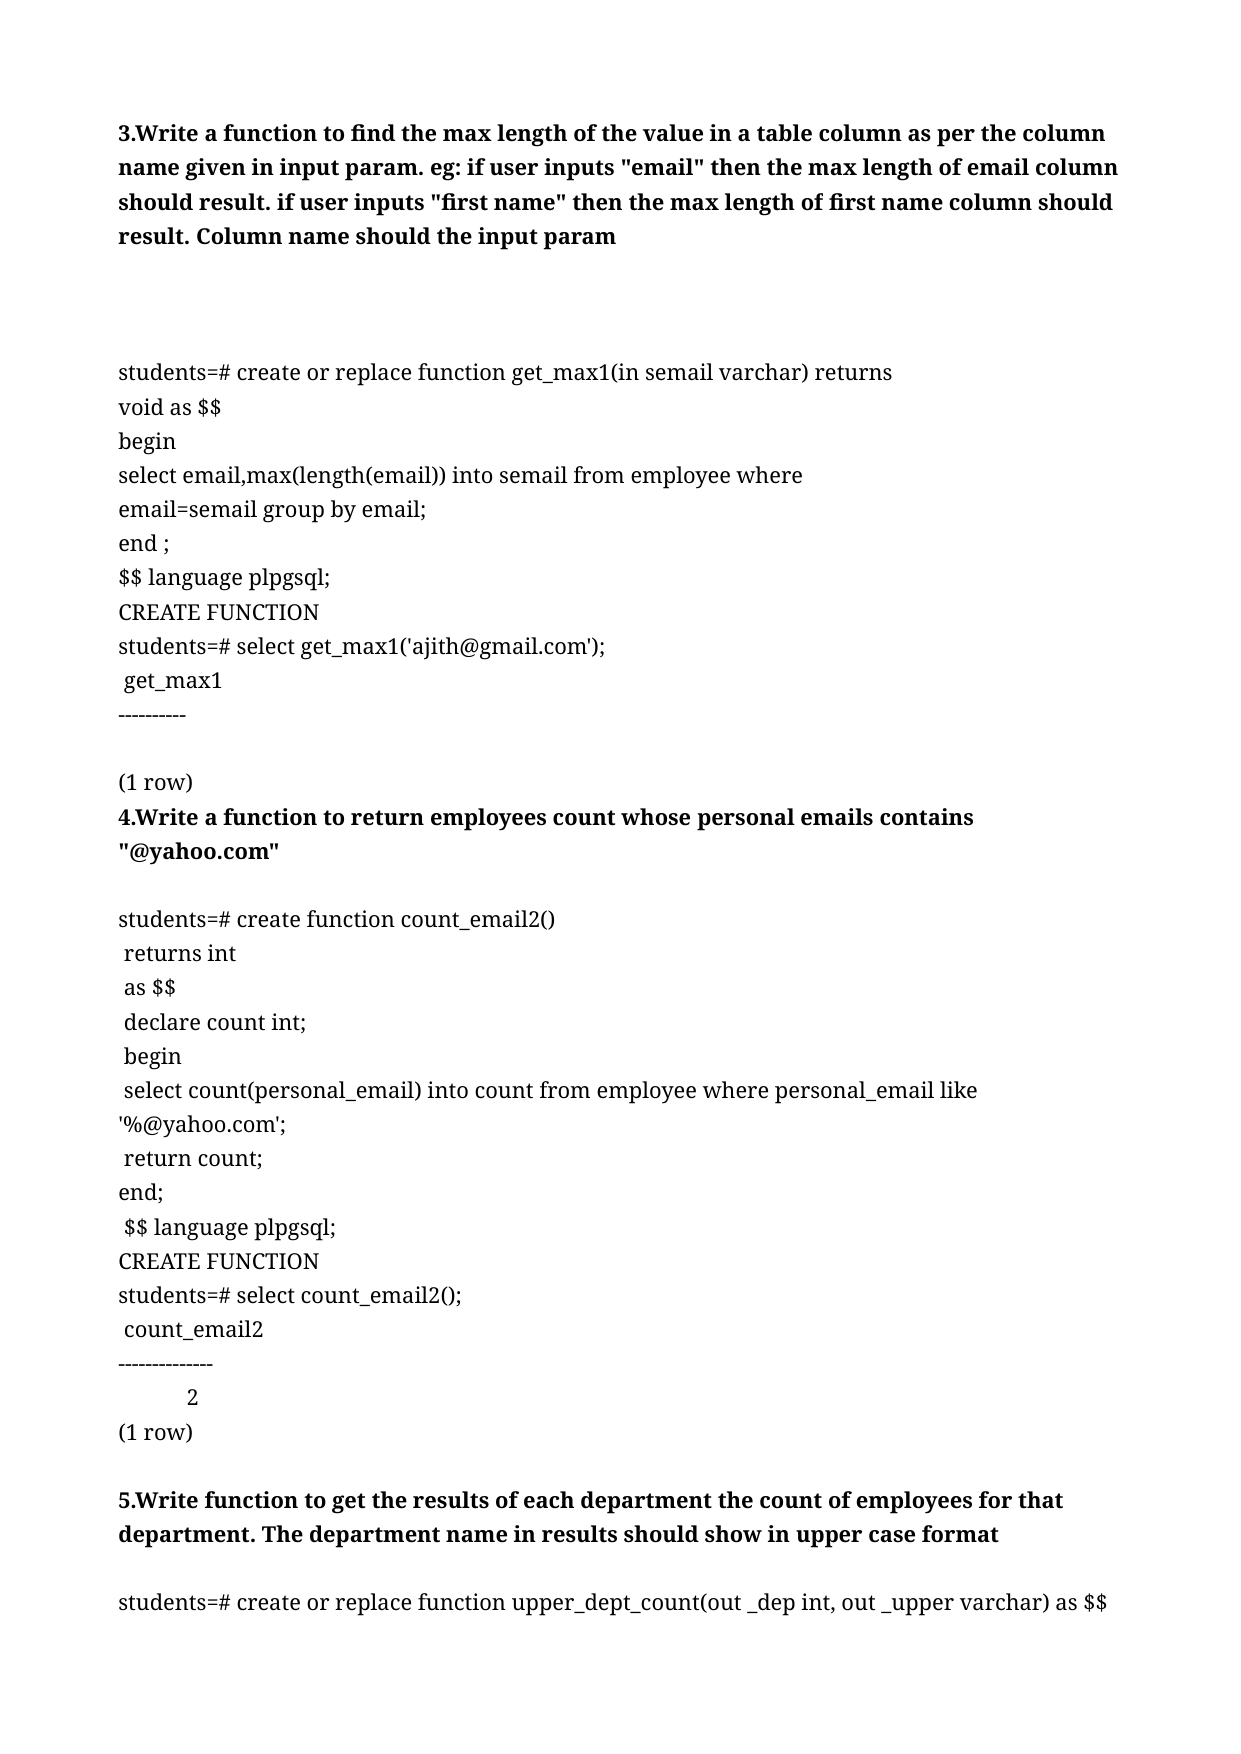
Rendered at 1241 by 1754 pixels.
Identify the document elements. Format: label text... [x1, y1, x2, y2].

text $$ language plpgsql; [118, 562, 1122, 592]
text (1 row) [118, 1416, 1122, 1446]
text students=# create function count_email2() [118, 904, 1122, 934]
text return count; [118, 1143, 1122, 1173]
text count_email2 [118, 1314, 1122, 1344]
text 4.Write a function to return employees count whose personal emails contains "@yahoo.com" [118, 801, 1122, 865]
text students=# select get_max1('ajith@gmail.com'); [118, 631, 1122, 660]
text declare count int; [118, 1006, 1122, 1036]
text as $$ [118, 972, 1122, 1002]
text begin [118, 1041, 1122, 1070]
text end ; [118, 528, 1122, 558]
text students=# create or replace function upper_dept_count(out _dep int, out _upper varchar) as $$ [118, 1587, 1122, 1617]
text 5.Write function to get the results of each department the count of employees for that department. The department name in results should show in upper case format [118, 1485, 1122, 1549]
text get_max1 [118, 665, 1122, 694]
text students=# create or replace function get_max1(in semail varchar) returns [118, 357, 1122, 387]
text void as $$ [118, 391, 1122, 421]
text CREATE FUNCTION [118, 596, 1122, 626]
text select count(personal_email) into count from employee where personal_email like '%@yahoo.com'; [118, 1075, 1122, 1139]
text CREATE FUNCTION [118, 1246, 1122, 1275]
text email=semail group by email; [118, 494, 1122, 524]
text begin [118, 426, 1122, 455]
text returns int [118, 938, 1122, 968]
text -------------- [118, 1348, 1122, 1378]
text end; [118, 1177, 1122, 1207]
text 3.Write a function to find the max length of the value in a table column as per the column name given in input param. eg: if user inputs "email" then the max length of email column should result. if user inputs "first name" then the max length of first name column should result. Column name should the input param [118, 118, 1122, 250]
text ---------- [118, 699, 1122, 729]
text (1 row) [118, 767, 1122, 797]
text $$ language plpgsql; [118, 1211, 1122, 1241]
text select email,max(length(email)) into semail from employee where [118, 460, 1122, 489]
text 2 [118, 1382, 1122, 1412]
text students=# select count_email2(); [118, 1280, 1122, 1309]
